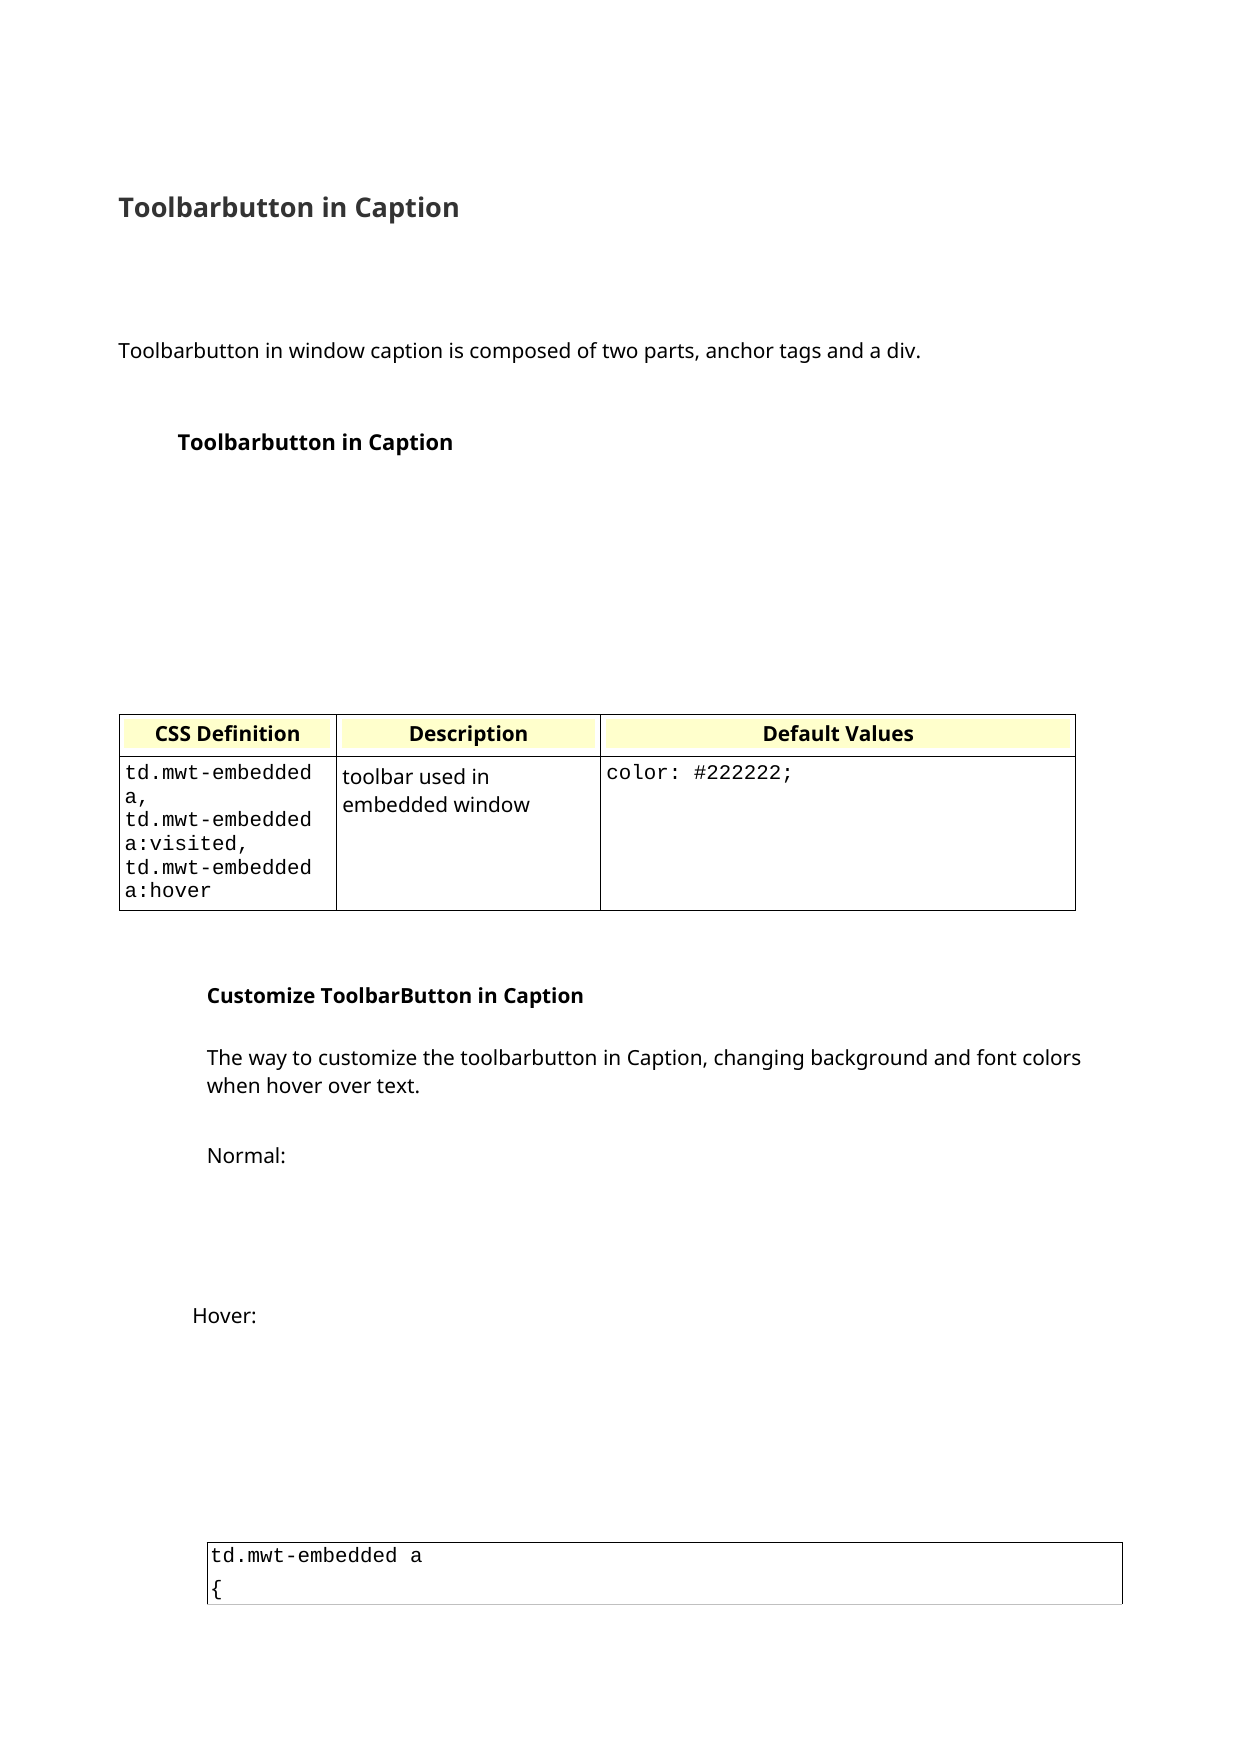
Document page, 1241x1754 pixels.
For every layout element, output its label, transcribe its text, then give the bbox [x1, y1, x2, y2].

subtitle Customize ToolbarButton in Caption [207, 981, 1122, 1009]
table_header Description [337, 715, 600, 756]
text { [208, 1574, 1122, 1604]
subtitle Toolbarbutton in Caption [118, 189, 1122, 226]
table_cell toolbar used in embedded window [337, 757, 600, 910]
text The way to customize the toolbarbutton in Caption, changing background and font colors when hover over text. [207, 1043, 1122, 1099]
subtitle Toolbarbutton in Caption [177, 427, 1122, 457]
text Toolbarbutton in window caption is composed of two parts, anchor tags and a div. [118, 270, 1122, 364]
text td.mwt-embedded a [208, 1543, 1122, 1569]
table_cell td.mwt-embedded a, td.mwt-embedded a:visited, td.mwt-embedded a:hover [120, 757, 336, 910]
text Normal: [207, 1141, 1122, 1169]
table_header CSS Definition [120, 715, 336, 756]
table_cell color: #222222; [601, 757, 1075, 910]
text Hover: [118, 1210, 1122, 1329]
table_header Default Values [601, 715, 1075, 756]
